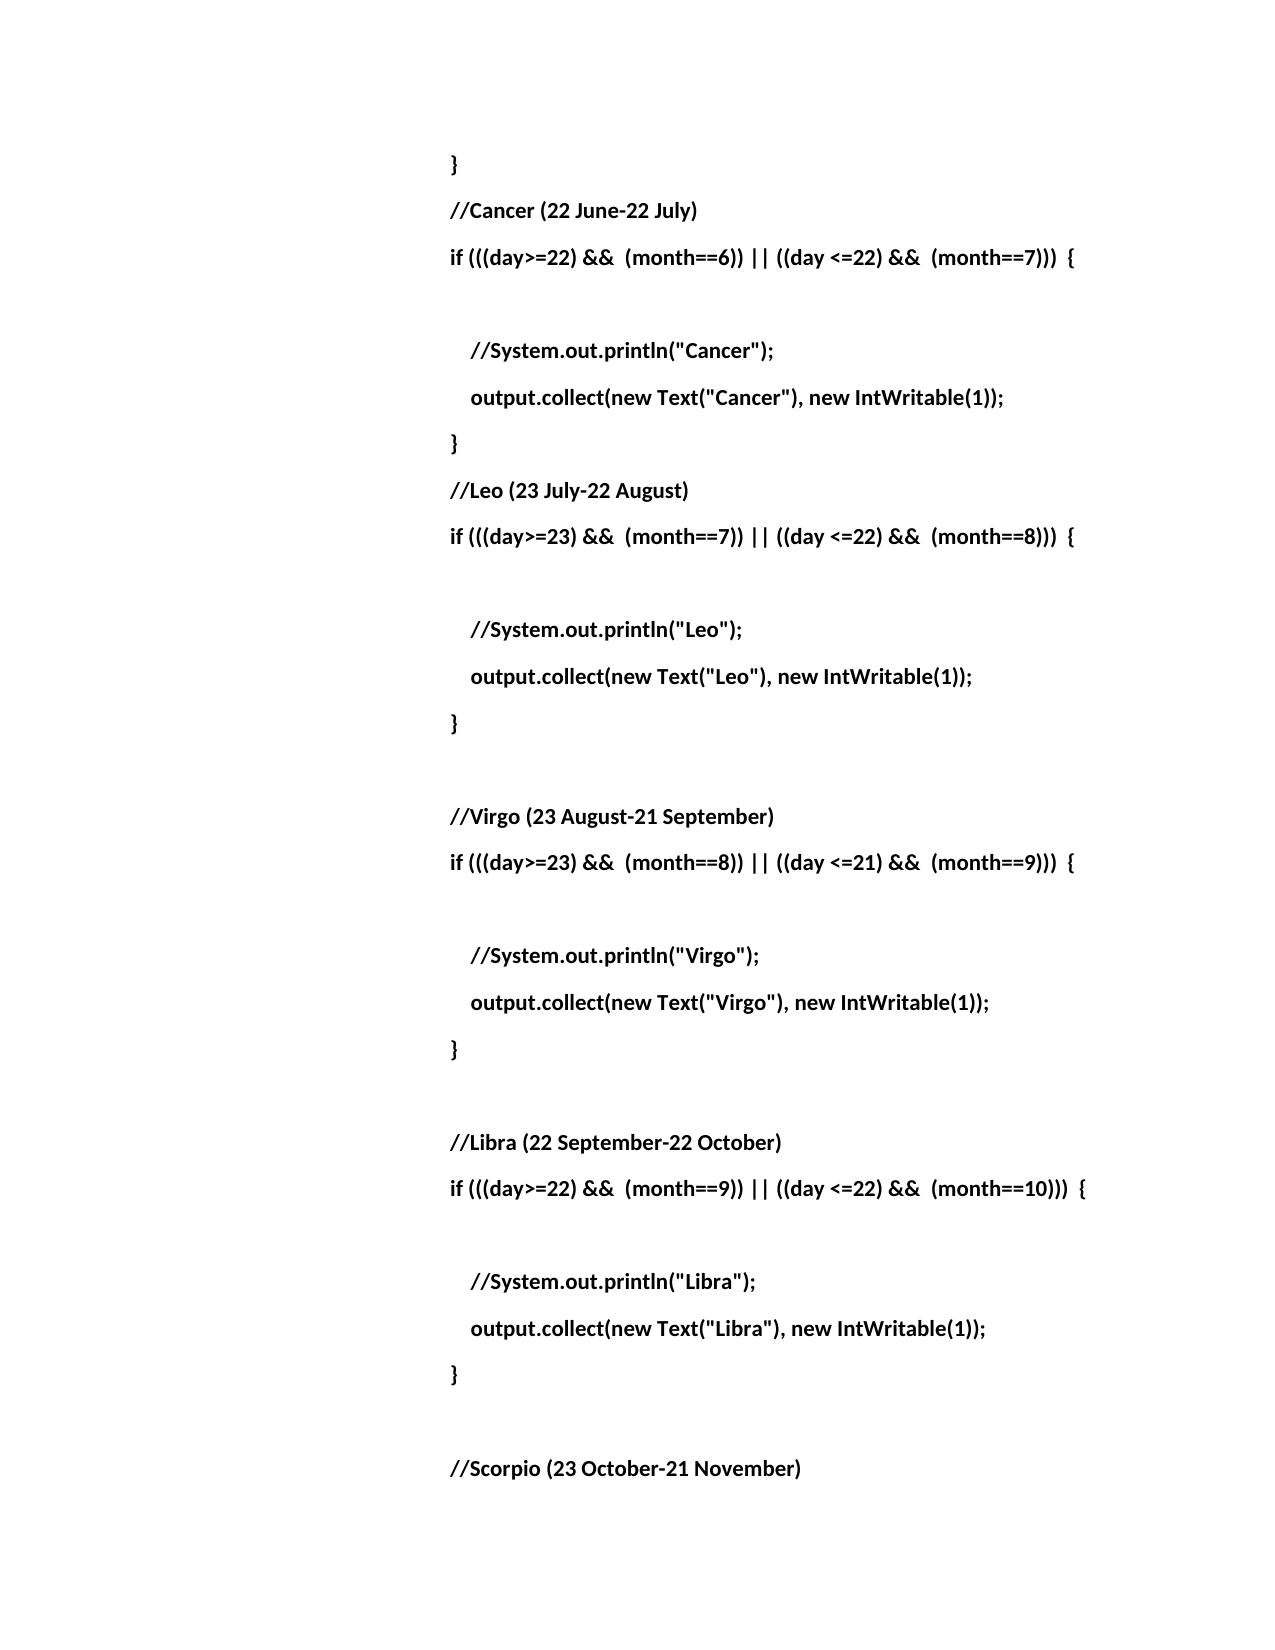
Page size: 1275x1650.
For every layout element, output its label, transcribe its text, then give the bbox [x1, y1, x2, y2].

text } [150, 1035, 1125, 1063]
text output.collect(new Text("Libra"), new IntWritable(1)); [150, 1314, 1125, 1342]
text output.collect(new Text("Virgo"), new IntWritable(1)); [150, 988, 1125, 1016]
text //Leo (23 July-22 August) [150, 476, 1125, 504]
text } [150, 1361, 1125, 1389]
text //System.out.println("Cancer"); [150, 336, 1125, 364]
text if (((day>=22) && (month==9)) || ((day <=22) && (month==10))) { [150, 1174, 1125, 1202]
text //Libra (22 September-22 October) [150, 1128, 1125, 1156]
text //Cancer (22 June-22 July) [150, 197, 1125, 224]
text if (((day>=23) && (month==8)) || ((day <=21) && (month==9))) { [150, 848, 1125, 876]
text //System.out.println("Leo"); [150, 616, 1125, 644]
text } [150, 709, 1125, 737]
text if (((day>=23) && (month==7)) || ((day <=22) && (month==8))) { [150, 522, 1125, 551]
text } [150, 150, 1125, 178]
text //Scorpio (23 October-21 November) [150, 1454, 1125, 1482]
text //System.out.println("Libra"); [150, 1267, 1125, 1296]
text } [150, 429, 1125, 457]
text //System.out.println("Virgo"); [150, 942, 1125, 969]
text output.collect(new Text("Cancer"), new IntWritable(1)); [150, 383, 1125, 411]
text output.collect(new Text("Leo"), new IntWritable(1)); [150, 662, 1125, 690]
text if (((day>=22) && (month==6)) || ((day <=22) && (month==7))) { [150, 243, 1125, 271]
text //Virgo (23 August-21 September) [150, 802, 1125, 830]
